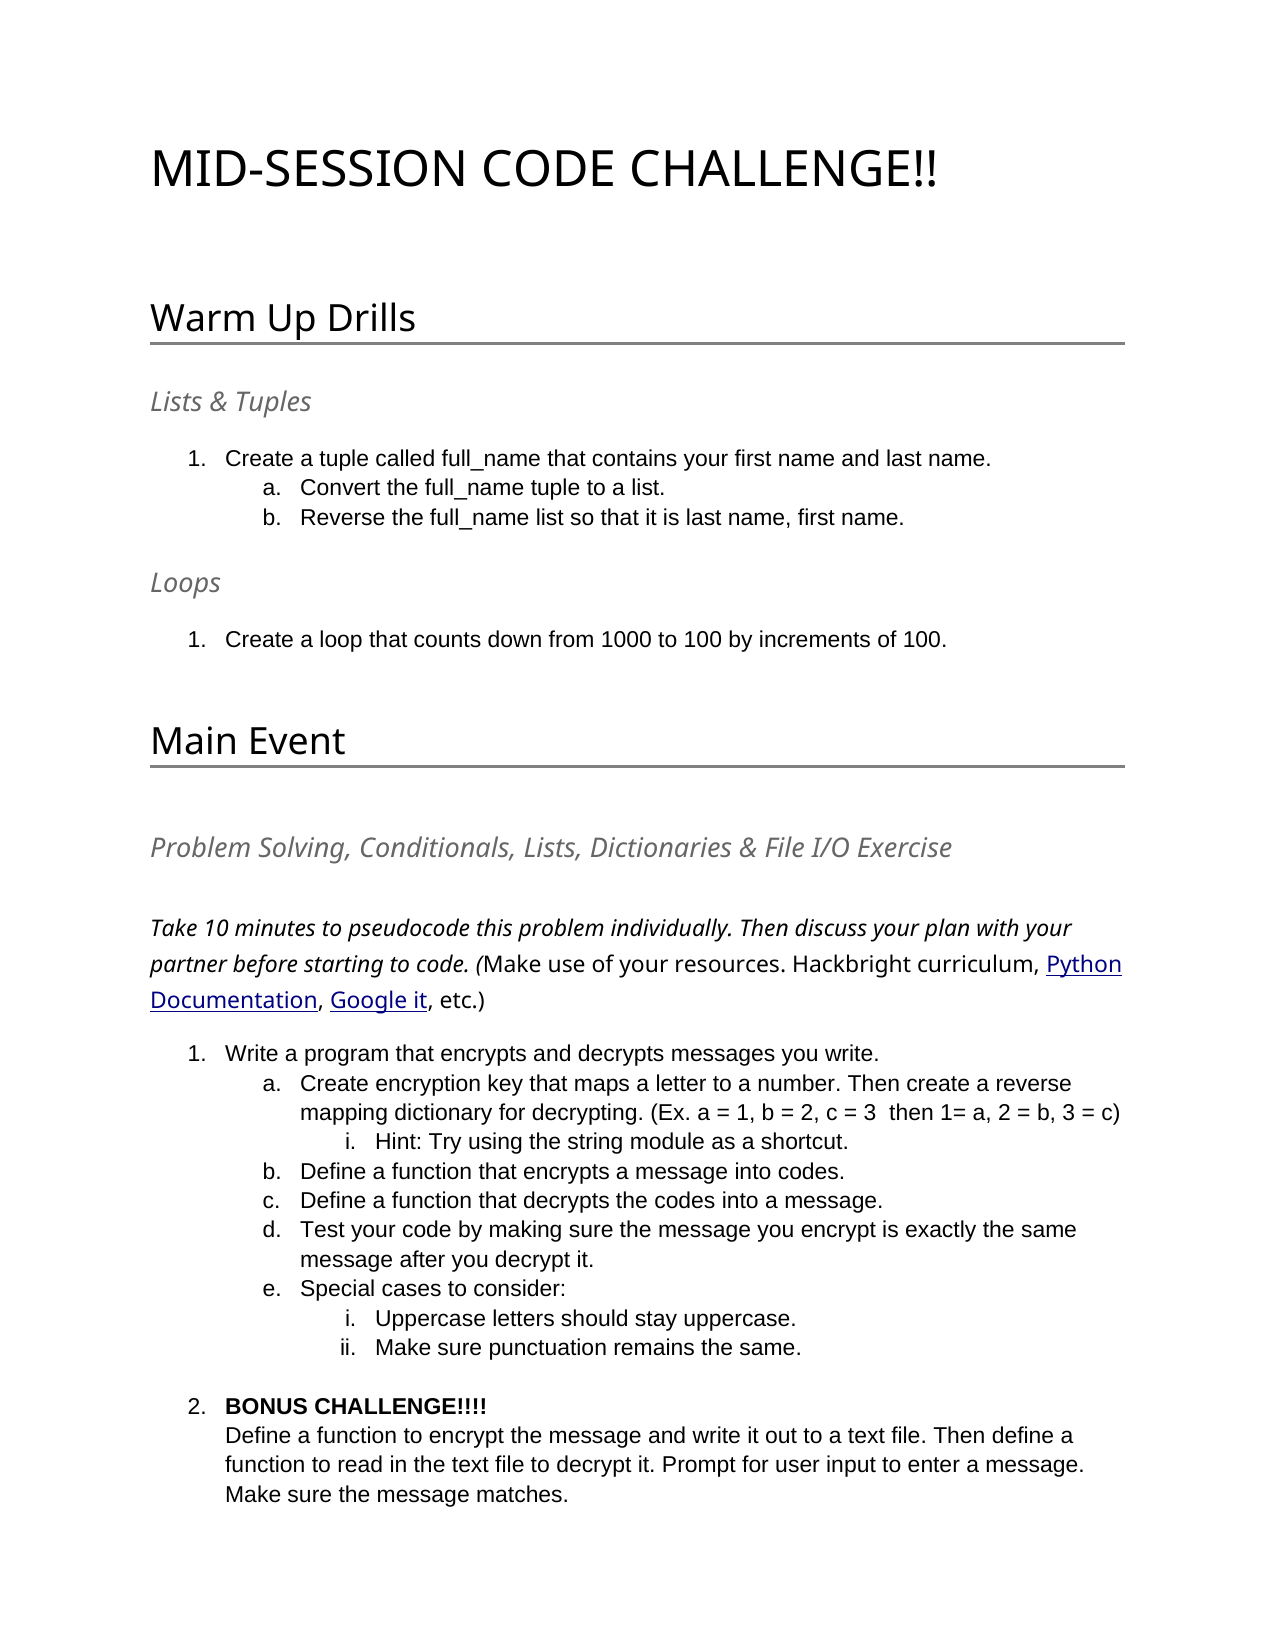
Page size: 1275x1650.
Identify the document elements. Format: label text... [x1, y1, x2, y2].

subtitle Loops [150, 563, 1125, 600]
list Special cases to consider: [262, 1276, 1125, 1302]
subtitle Lists & Tuples [150, 382, 1125, 419]
list Write a program that encrypts and decrypts messages you write. [187, 1041, 1125, 1067]
text Main Event [150, 714, 1125, 765]
list Define a function that decrypts the codes into a message. [262, 1188, 1125, 1213]
list Create a tuple called full_name that contains your first name and last name. [187, 446, 1125, 471]
subtitle Problem Solving, Conditionals, Lists, Dictionaries & File I/O Exercise Take 10 minutes to pseudocode this problem individually. Then discuss your plan with your partner before starting to code. (Make use of your resources. Hackbright curriculum, Python Documentation, Google it, etc.) [150, 828, 1125, 1015]
list Reverse the full_name list so that it is last name, first name. [262, 504, 1125, 530]
subtitle Warm Up Drills [150, 232, 1125, 342]
list Convert the full_name tuple to a list. [262, 475, 1125, 501]
list Test your code by making sure the message you encrypt is exactly the same message after you decrypt it. [262, 1217, 1125, 1272]
list BONUS CHALLENGE!!!! [187, 1393, 1125, 1419]
list Create a loop that counts down from 1000 to 100 by increments of 100. [187, 626, 1125, 652]
text Define a function to encrypt the message and write it out to a text file. Then define a function to read in the text file to decrypt it. Prompt for user input to enter a message. Make sure the message matches. [225, 1423, 1125, 1507]
subtitle MID-SESSION CODE CHALLENGE!! [150, 133, 1125, 201]
list Create encryption key that maps a letter to a number. Then create a reverse mapping dictionary for decrypting. (Ex. a = 1, b = 2, c = 3 then 1= a, 2 = b, 3 = c) [262, 1070, 1125, 1125]
list Hint: Try using the string module as a shortcut. [150, 1129, 1125, 1155]
list Define a function that encrypts a message into codes. [262, 1158, 1125, 1184]
list Make sure punctuation remains the same. [150, 1335, 1125, 1360]
list Uppercase letters should stay uppercase. [150, 1305, 1125, 1331]
